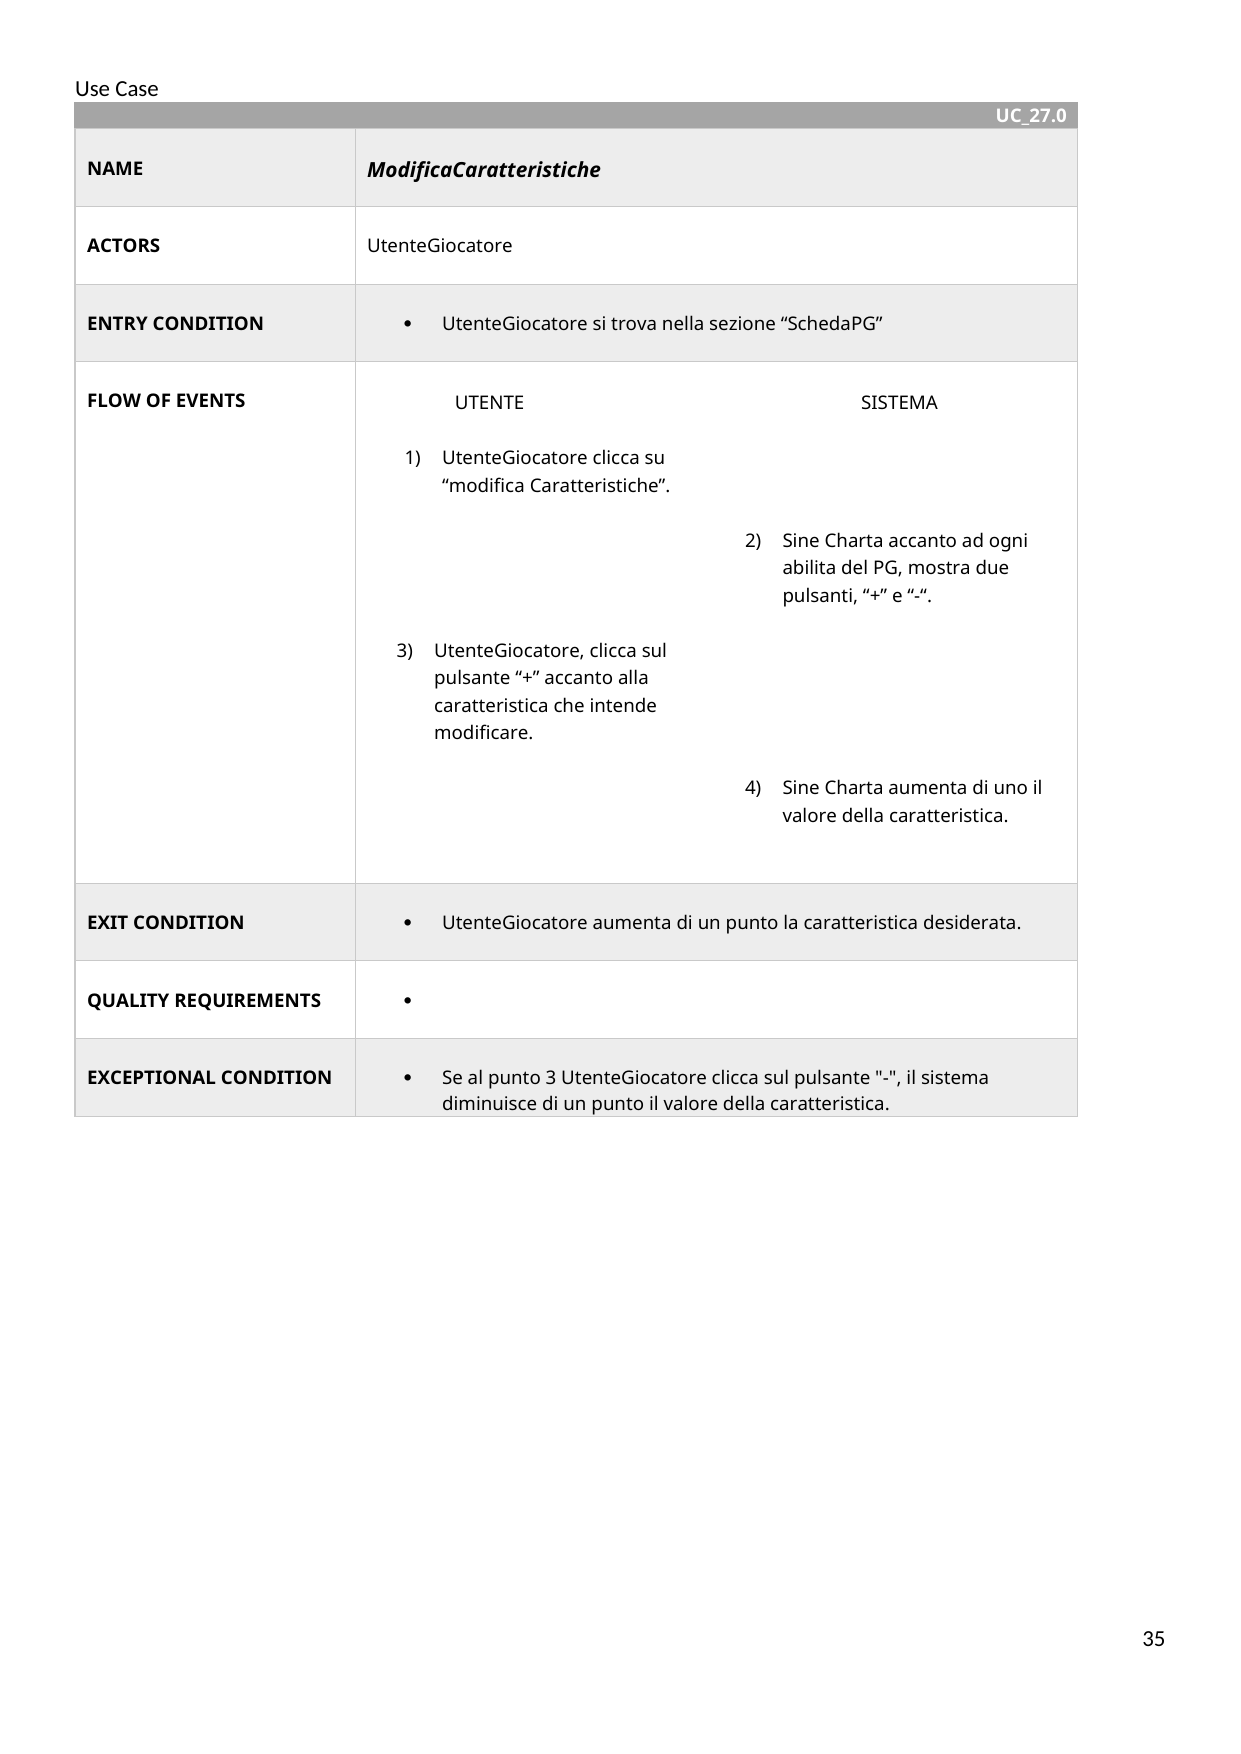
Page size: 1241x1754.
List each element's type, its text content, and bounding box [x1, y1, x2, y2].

table_cell ACTORS [76, 207, 355, 283]
table_cell UtenteGiocatore [356, 207, 1077, 283]
table_cell EXIT CONDITION [76, 884, 355, 960]
table_cell ModificaCaratteristiche [356, 129, 1077, 206]
table_cell [356, 961, 1077, 1038]
table_cell UtenteGiocatore aumenta di un punto la caratteristica desiderata. [356, 884, 1077, 960]
table_cell UtenteGiocatore si trova nella sezione “SchedaPG” [356, 285, 1077, 361]
table_cell NAME [76, 129, 355, 206]
table_cell QUALITY REQUIREMENTS [76, 961, 355, 1038]
table_header UC_27.0 [356, 103, 1077, 128]
table_cell Se al punto 3 UtenteGiocatore clicca sul pulsante "-", il sistema diminuisce di un punto il valore della caratteristica. [356, 1039, 1077, 1116]
table_header [76, 103, 355, 128]
table_cell FLOW OF EVENTS [76, 362, 355, 883]
table_cell EXCEPTIONAL CONDITION [76, 1039, 355, 1116]
table_cell UTENTE SISTEMA UtenteGiocatore clicca su “modifica Caratteristiche”. Sine Charta accanto ad ogni abilita del PG, mostra due pulsanti, “+” e “-“. UtenteGiocatore, clicca sul pulsante “+” accanto alla caratteristica che intende modificare. Sine Charta aumenta di uno il valore della caratteristica. [356, 362, 1077, 883]
table_cell ENTRY CONDITION [76, 285, 355, 361]
